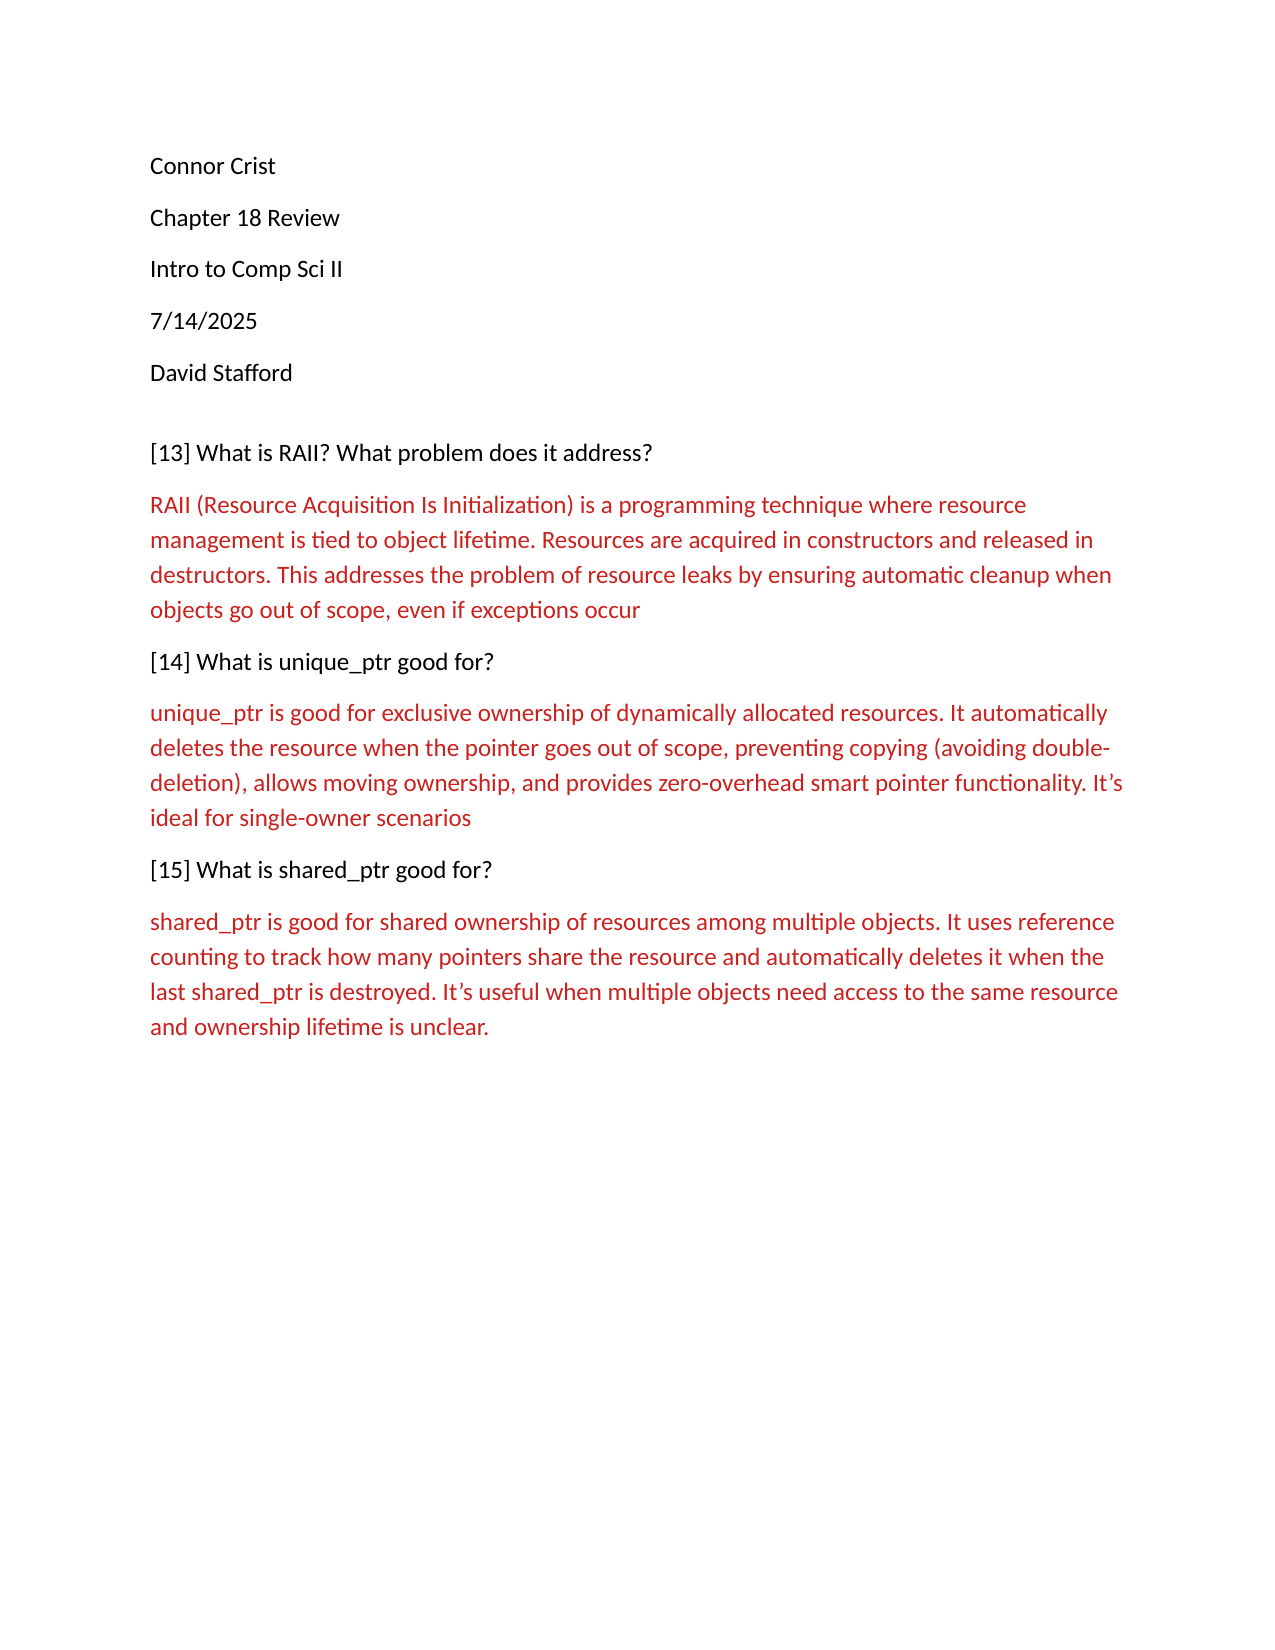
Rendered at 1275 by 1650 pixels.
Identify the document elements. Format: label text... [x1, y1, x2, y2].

text [13] What is RAII? What problem does it address? [150, 438, 1125, 468]
text RAII (Resource Acquisition Is Initialization) is a programming technique where resource management is tied to object lifetime. Resources are acquired in constructors and released in destructors. This addresses the problem of resource leaks by ensuring automatic cleanup when objects go out of scope, even if exceptions occur [150, 489, 1125, 625]
text [14] What is unique_ptr good for? [150, 646, 1125, 676]
text shared_ptr is good for shared ownership of resources among multiple objects. It uses reference counting to track how many pointers share the resource and automatically deletes it when the last shared_ptr is destroyed. It’s useful when multiple objects need access to the same resource and ownership lifetime is unclear. [150, 906, 1125, 1041]
text [15] What is shared_ptr good for? [150, 854, 1125, 885]
text unique_ptr is good for exclusive ownership of dynamically allocated resources. It automatically deletes the resource when the pointer goes out of scope, preventing copying (avoiding double-deletion), allows moving ownership, and provides zero-overhead smart pointer functionality. It’s ideal for single-owner scenarios [150, 698, 1125, 833]
